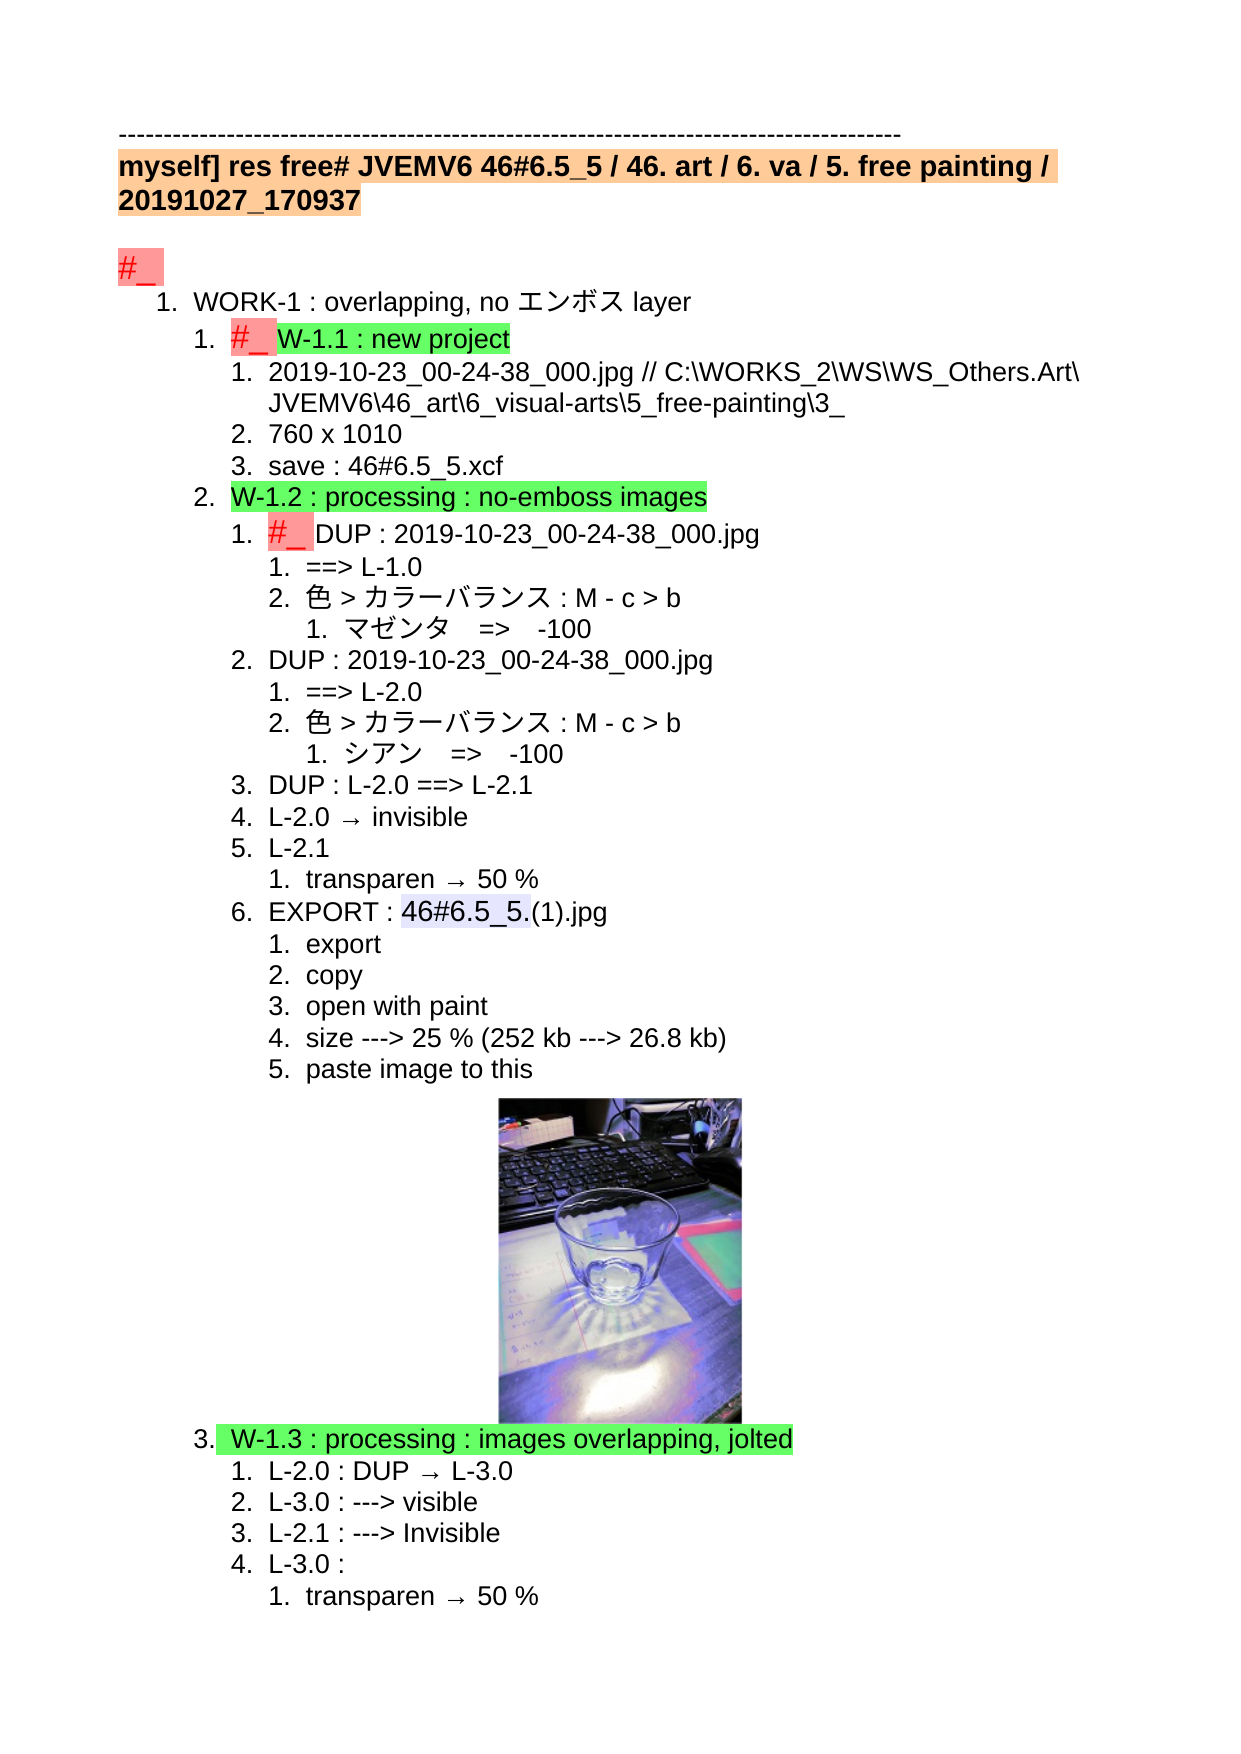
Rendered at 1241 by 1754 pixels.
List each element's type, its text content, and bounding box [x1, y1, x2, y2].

list transparen → 50 % [268, 1580, 1122, 1611]
list シアン => -100 [306, 738, 1122, 769]
list 2019-10-23_00-24-38_000.jpg // C:\WORKS_2\WS\WS_Others.Art\JVEMV6\46_art\6_visual-arts\5_free-painting\3_ [231, 356, 1122, 418]
list DUP : L-2.0 ==> L-2.1 [231, 769, 1122, 801]
list DUP : 2019-10-23_00-24-38_000.jpg [231, 644, 1122, 676]
list 色 > カラーバランス : M - c > b [268, 707, 1122, 738]
list L-2.0 → invisible [231, 801, 1122, 832]
list size ---> 25 % (252 kb ---> 26.8 kb) [268, 1022, 1122, 1053]
list copy [268, 959, 1122, 990]
list W-1.3 : processing : images overlapping, jolted [193, 1084, 1122, 1455]
list L-2.1 : ---> Invisible [231, 1517, 1122, 1548]
list 760 x 1010 [231, 418, 1122, 449]
list export [268, 928, 1122, 959]
list #_ W-1.1 : new project [193, 317, 1122, 356]
text #_ [118, 248, 1122, 286]
list paste image to this [268, 1053, 1122, 1084]
list open with paint [268, 990, 1122, 1022]
list L-3.0 : [231, 1548, 1122, 1580]
list WORK-1 : overlapping, no エンボス layer [156, 286, 1122, 317]
picture [498, 1098, 743, 1424]
list W-1.2 : processing : no-emboss images [193, 481, 1122, 512]
list L-2.0 : DUP → L-3.0 [231, 1455, 1122, 1486]
list save : 46#6.5_5.xcf [231, 449, 1122, 481]
list #_ DUP : 2019-10-23_00-24-38_000.jpg [231, 512, 1122, 551]
text myself] res free# JVEMV6 46#6.5_5 / 46. art / 6. va / 5. free painting / 20191027_170937 [118, 149, 1122, 216]
list EXPORT : 46#6.5_5.(1).jpg [231, 894, 1122, 928]
text --------------------------------------------------------------------------------------- [118, 118, 1122, 149]
list L-2.1 [231, 832, 1122, 863]
list ==> L-2.0 [268, 676, 1122, 707]
list transparen → 50 % [268, 863, 1122, 894]
list L-3.0 : ---> visible [231, 1486, 1122, 1517]
list マゼンタ => -100 [306, 613, 1122, 644]
list 色 > カラーバランス : M - c > b [268, 582, 1122, 613]
list ==> L-1.0 [268, 551, 1122, 582]
